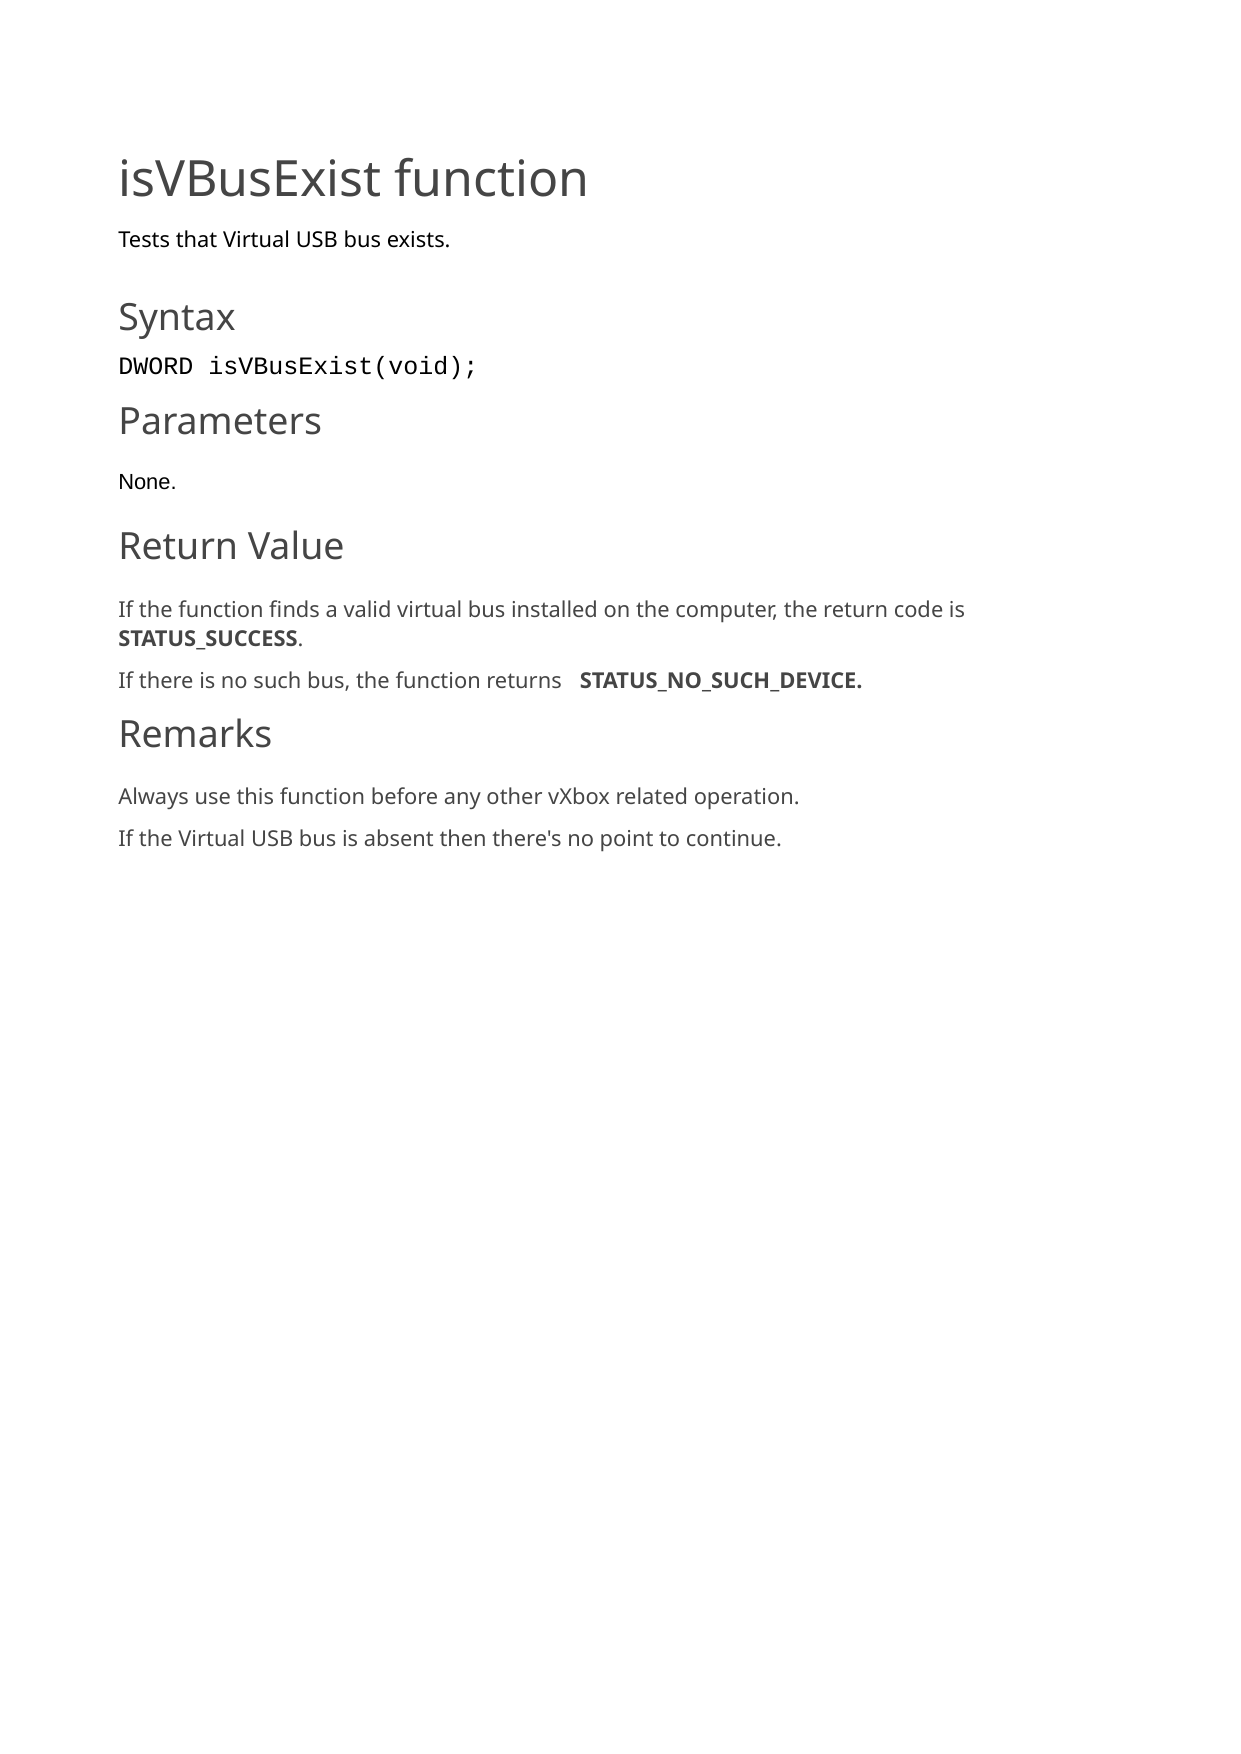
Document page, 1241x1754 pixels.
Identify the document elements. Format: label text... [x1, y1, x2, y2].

text If there is no such bus, the function returns STATUS_NO_SUCH_DEVICE. [118, 665, 1122, 695]
text DWORD isVBusExist(void); [118, 353, 1122, 382]
text If the Virtual USB bus is absent then there's no point to continue. [118, 823, 1122, 853]
text None. [118, 469, 1122, 494]
text Tests that Virtual USB bus exists. [118, 224, 1122, 253]
text Always use this function before any other vXbox related operation. [118, 781, 1122, 811]
text If the function finds a valid virtual bus installed on the computer, the return code is STATUS_SUCCESS. [118, 593, 1122, 653]
subtitle Parameters [118, 394, 1122, 445]
subtitle Syntax [118, 290, 1122, 341]
subtitle isVBusExist function [118, 143, 1122, 211]
subtitle Return Value [118, 519, 1122, 570]
subtitle Remarks [118, 707, 1122, 758]
